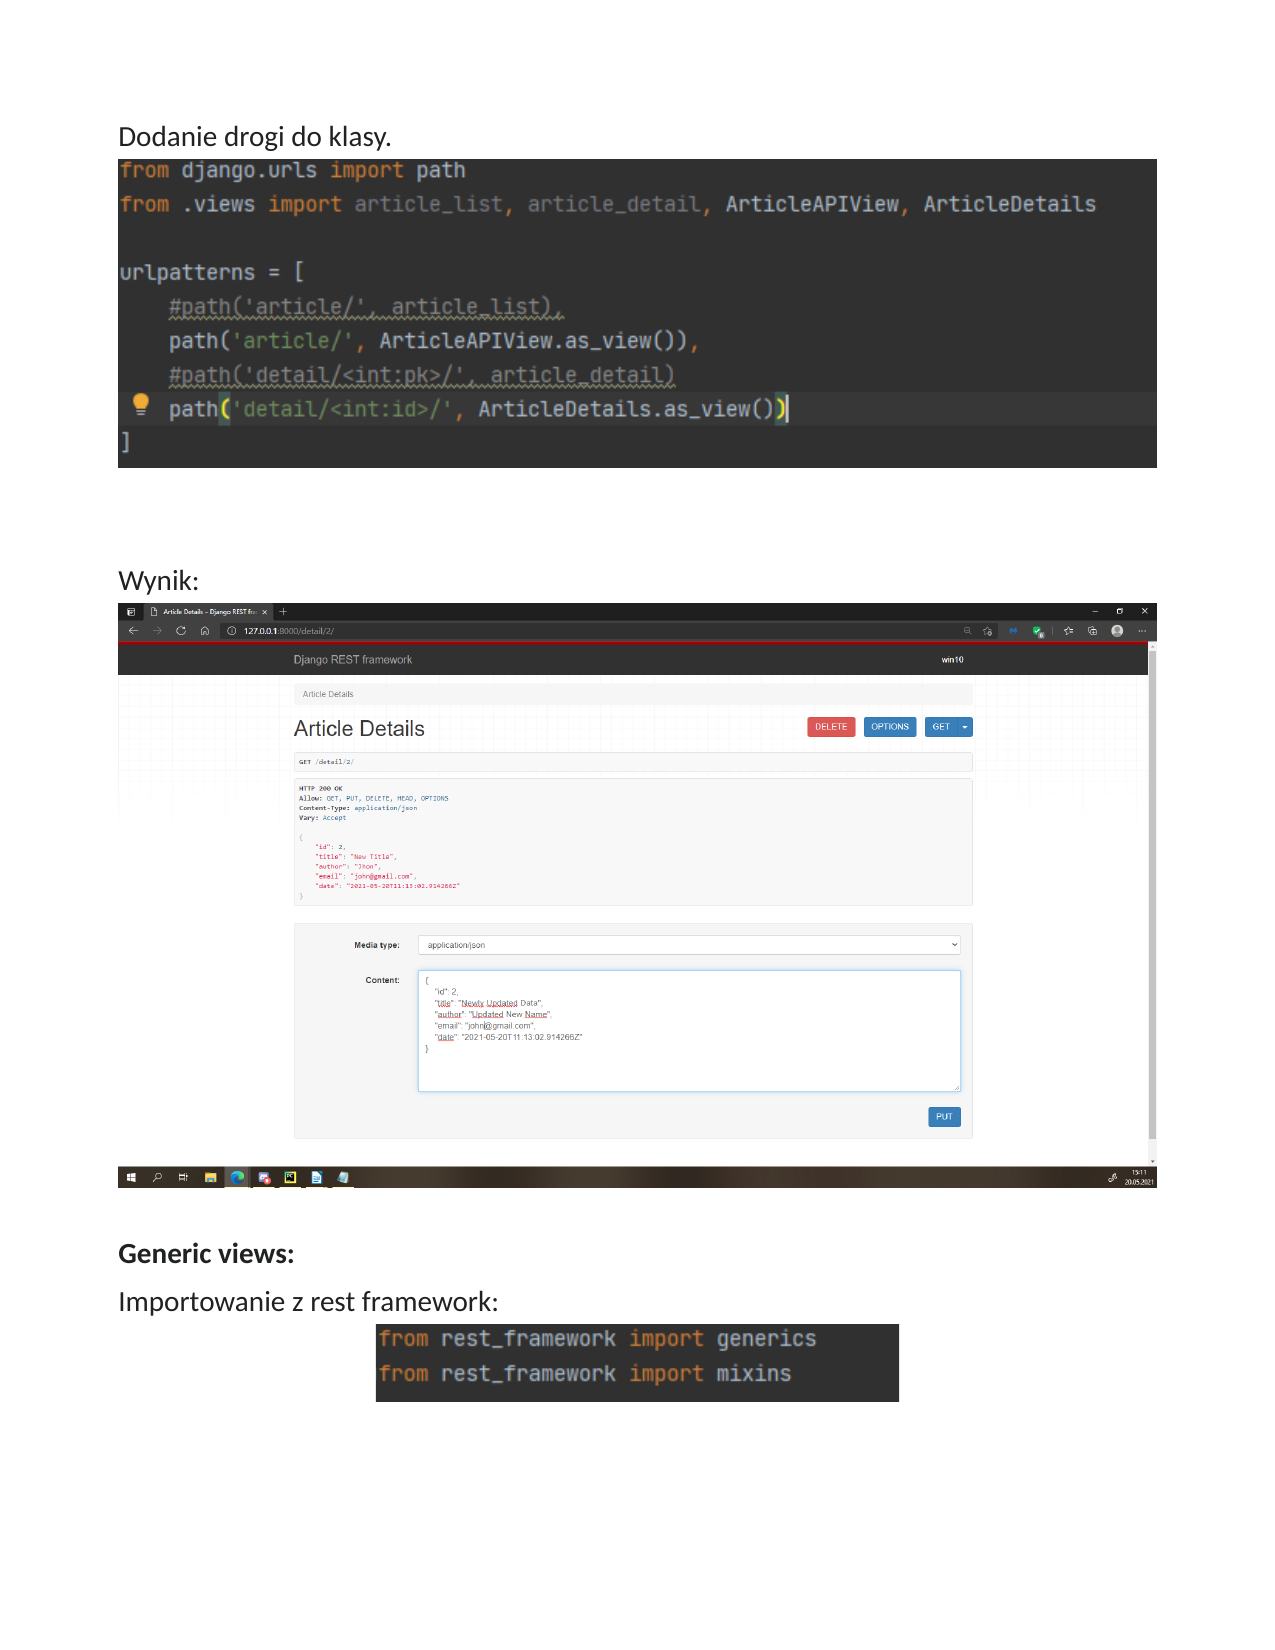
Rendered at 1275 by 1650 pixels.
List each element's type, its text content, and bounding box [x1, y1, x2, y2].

picture [375, 1324, 900, 1402]
picture [118, 603, 1157, 1188]
text Importowanie z rest framework: [118, 1283, 1157, 1319]
text Generic views: [118, 1236, 1157, 1271]
text Dodanie drogi do klasy. [118, 118, 1157, 154]
picture [118, 159, 1157, 468]
text Wynik: [118, 562, 1157, 598]
